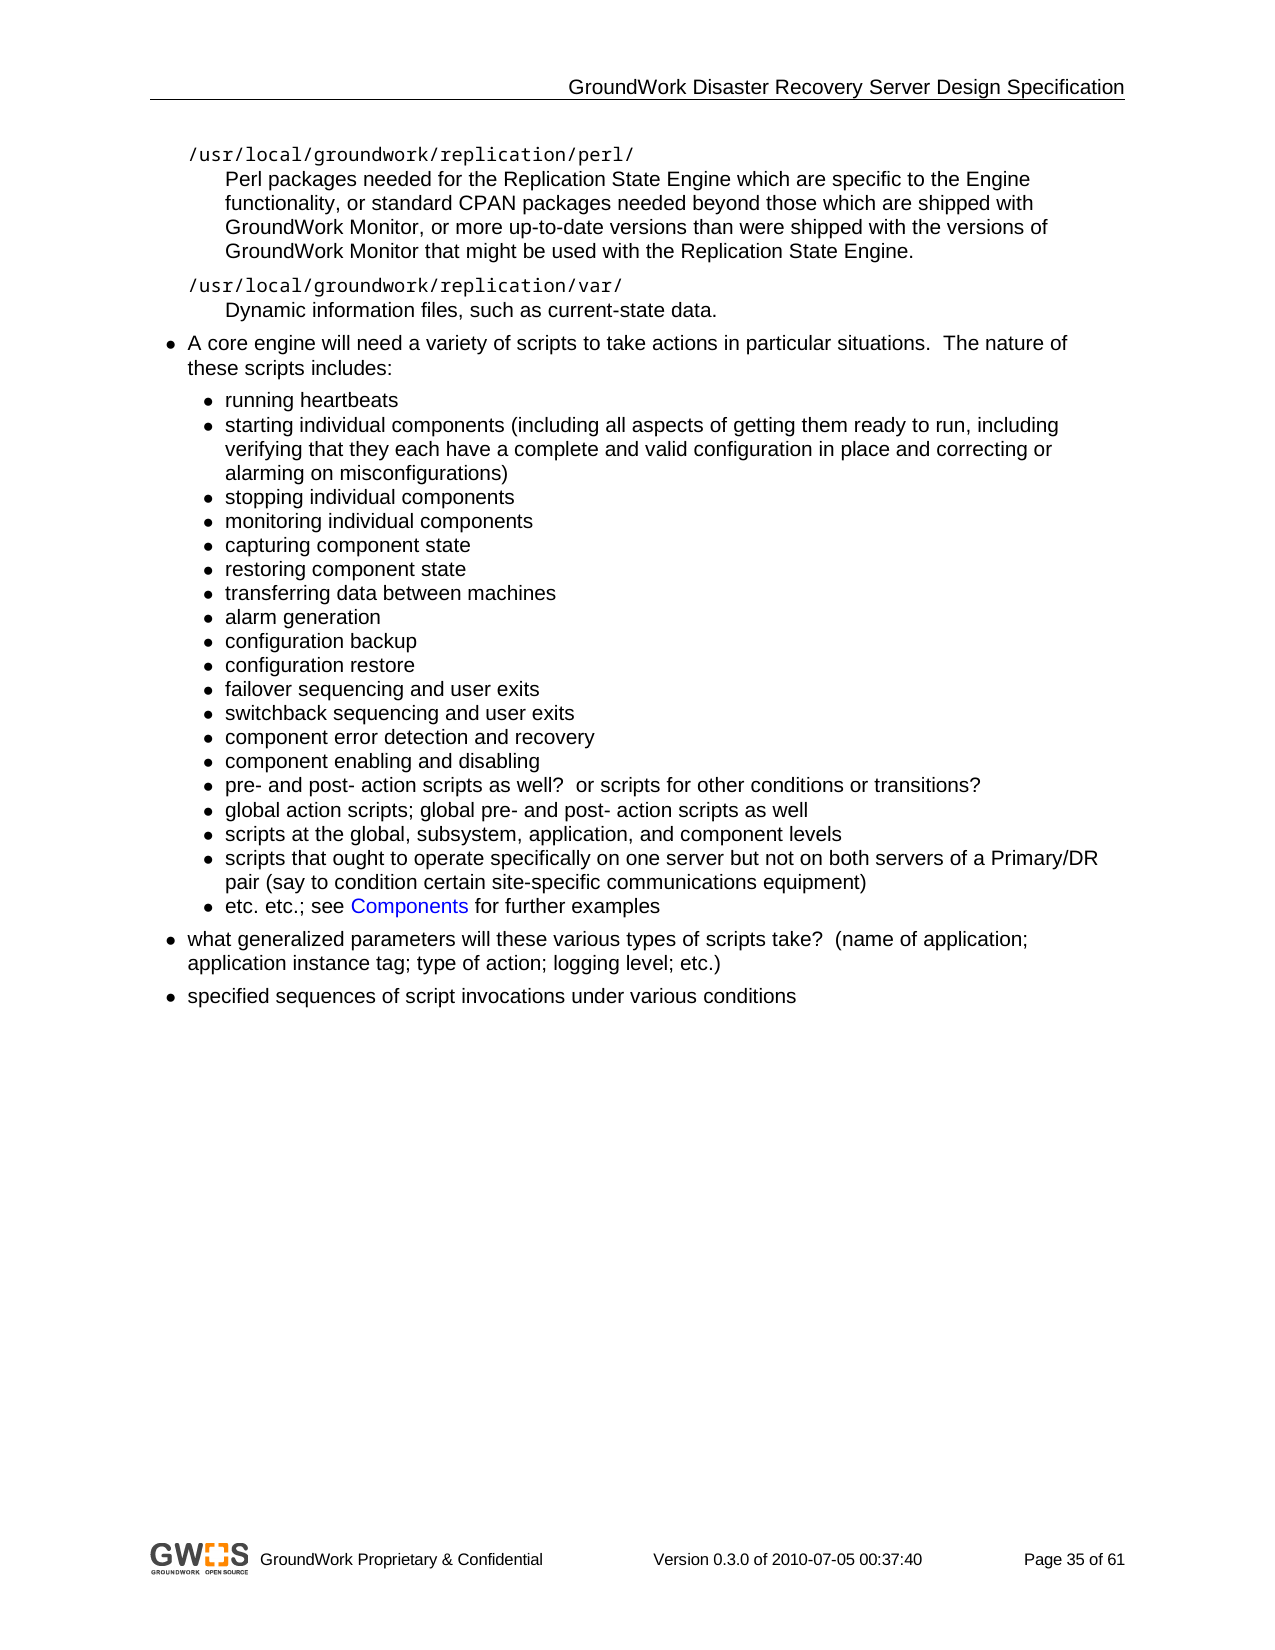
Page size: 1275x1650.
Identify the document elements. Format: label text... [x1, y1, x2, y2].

list specified sequences of script invocations under various conditions [165, 984, 1125, 1008]
list alarm generation [202, 605, 1125, 629]
list pre- and post- action scripts as well? or scripts for other conditions or transitions? [202, 773, 1125, 797]
list component error detection and recovery [202, 725, 1125, 749]
list etc. etc.; see Components for further examples [202, 894, 1125, 918]
list configuration restore [202, 653, 1125, 677]
list scripts at the global, subsystem, application, and component levels [202, 822, 1125, 846]
list switchback sequencing and user exits [202, 701, 1125, 725]
list failover sequencing and user exits [202, 677, 1125, 701]
list configuration backup [202, 629, 1125, 653]
list scripts that ought to operate specifically on one server but not on both servers of a Primary/DR pair (say to condition certain site-specific communications equipment) [202, 846, 1125, 894]
list capturing component state [202, 533, 1125, 557]
text /usr/local/groundwork/replication/var/ [187, 272, 1125, 298]
text Dynamic information files, such as current-state data. [225, 298, 1125, 322]
list transferring data between machines [202, 581, 1125, 605]
list stopping individual components [202, 485, 1125, 509]
list restoring component state [202, 557, 1125, 581]
list component enabling and disabling [202, 749, 1125, 773]
text Perl packages needed for the Replication State Engine which are specific to the Engine functionality, or standard CPAN packages needed beyond those which are shipped with GroundWork Monitor, or more up-to-date versions than were shipped with the versions of GroundWork Monitor that might be used with the Replication State Engine. [225, 167, 1125, 263]
list starting individual components (including all aspects of getting them ready to run, including verifying that they each have a complete and valid configuration in place and correcting or alarming on misconfigurations) [202, 412, 1125, 485]
picture [150, 1543, 248, 1575]
list what generalized parameters will these various types of scripts take? (name of application; application instance tag; type of action; logging level; etc.) [165, 927, 1125, 975]
list global action scripts; global pre- and post- action scripts as well [202, 797, 1125, 822]
list monitoring individual components [202, 509, 1125, 533]
text /usr/local/groundwork/replication/perl/ [187, 141, 1125, 167]
list A core engine will need a variety of scripts to take actions in particular situations. The nature of these scripts includes: [165, 331, 1125, 379]
list running heartbeats [202, 388, 1125, 412]
